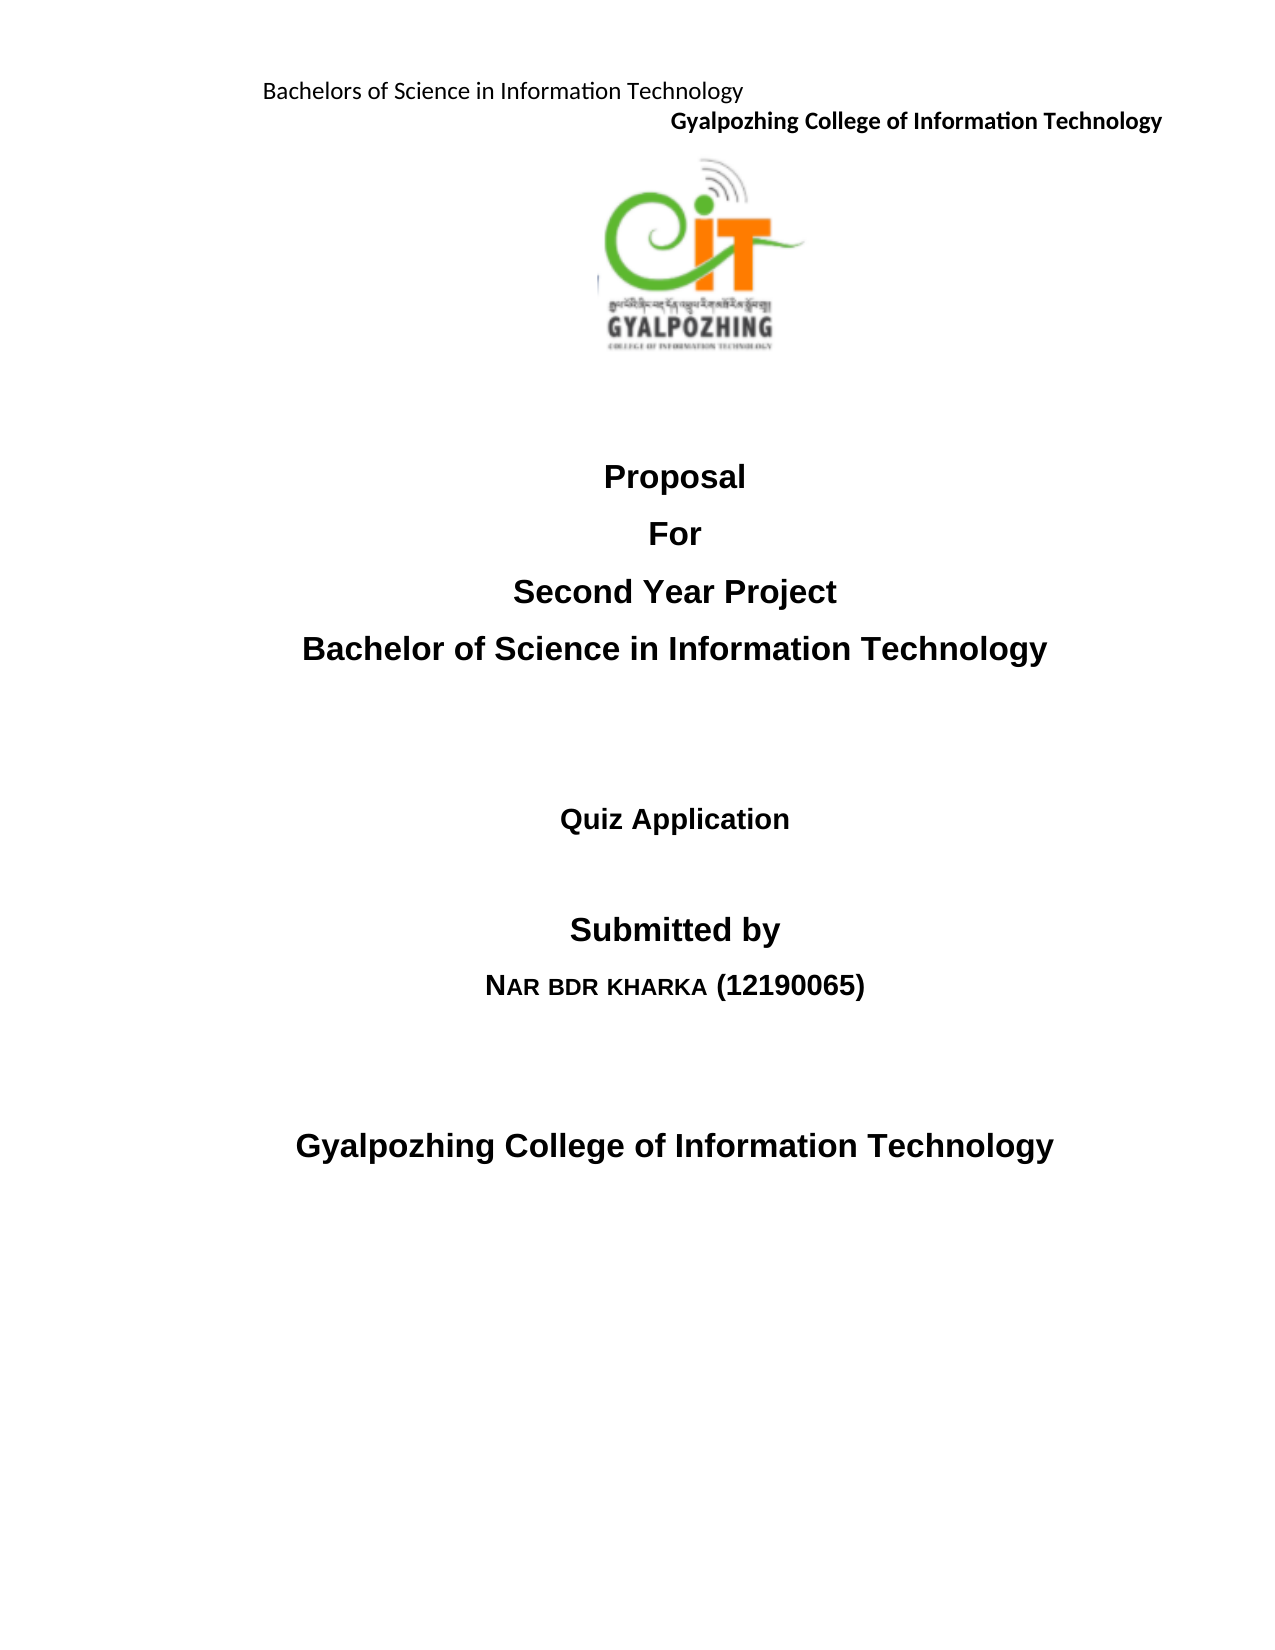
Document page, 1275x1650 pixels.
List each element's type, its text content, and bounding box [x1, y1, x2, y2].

text Nar bdr kharka (12190065) [187, 968, 1162, 1001]
text Gyalpozhing College of Information Technology [187, 1126, 1162, 1164]
text For [187, 514, 1162, 553]
text Submitted by [187, 910, 1162, 949]
text Bachelor of Science in Information Technology [187, 629, 1162, 668]
text Second Year Project [187, 572, 1162, 610]
text Proposal [187, 457, 1162, 495]
text Quiz Application [187, 802, 1162, 836]
picture [597, 141, 813, 360]
